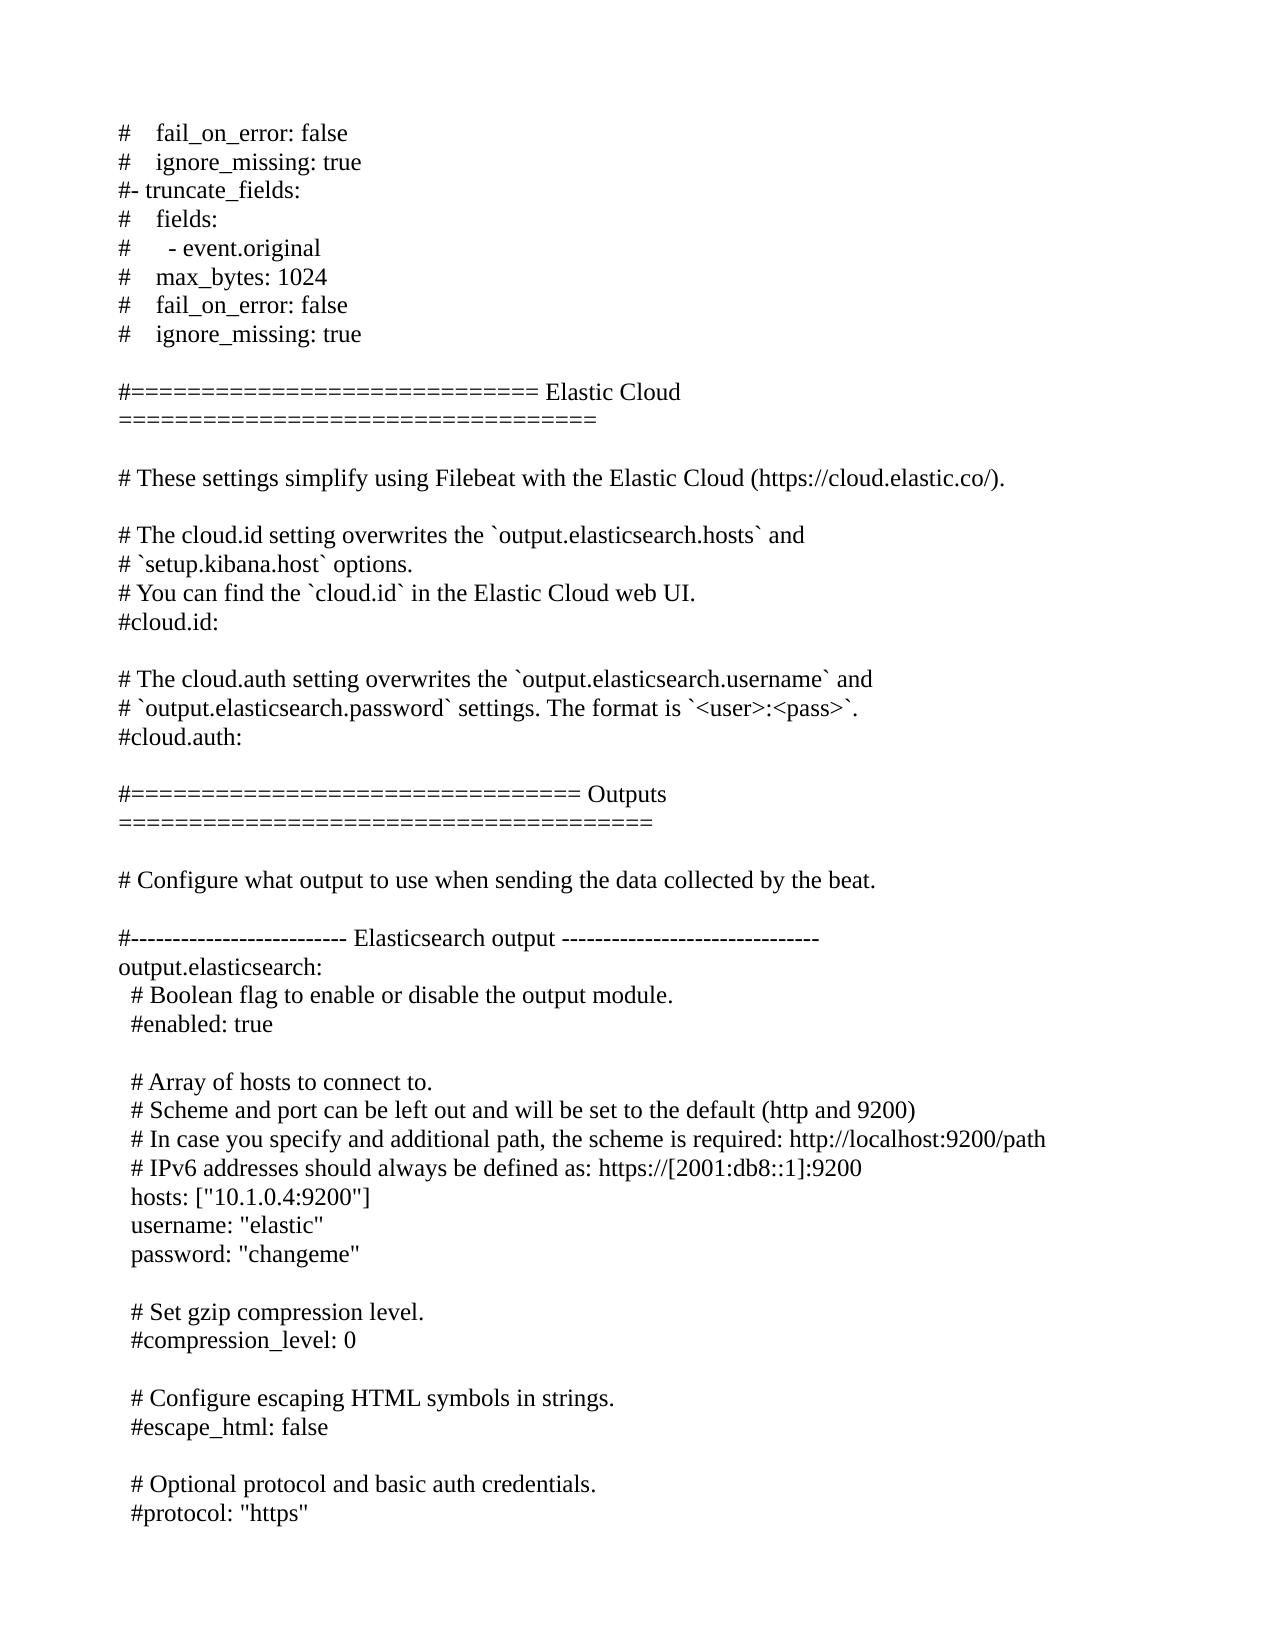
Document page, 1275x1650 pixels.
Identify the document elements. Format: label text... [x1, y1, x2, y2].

text # fail_on_error: false [118, 291, 1157, 319]
text # Scheme and port can be left out and will be set to the default (http and 9200) [118, 1096, 1157, 1124]
text #enabled: true [118, 1009, 1157, 1038]
text # ignore_missing: true [118, 147, 1157, 176]
text # The cloud.id setting overwrites the `output.elasticsearch.hosts` and [118, 521, 1157, 549]
text #============================= Elastic Cloud ================================== [118, 377, 1157, 434]
text username: "elastic" [118, 1211, 1157, 1239]
text # IPv6 addresses should always be defined as: https://[2001:db8::1]:9200 [118, 1153, 1157, 1182]
text #================================ Outputs ====================================== [118, 779, 1157, 837]
text # max_bytes: 1024 [118, 262, 1157, 291]
text # fields: [118, 204, 1157, 233]
text # Configure what output to use when sending the data collected by the beat. [118, 866, 1157, 894]
text # `output.elasticsearch.password` settings. The format is `<user>:<pass>`. [118, 693, 1157, 722]
text # Array of hosts to connect to. [118, 1067, 1157, 1096]
text # Configure escaping HTML symbols in strings. [118, 1383, 1157, 1412]
text # In case you specify and additional path, the scheme is required: http://localhost:9200/path [118, 1124, 1157, 1153]
text # - event.original [118, 233, 1157, 262]
text output.elasticsearch: [118, 952, 1157, 981]
text #compression_level: 0 [118, 1326, 1157, 1354]
text #protocol: "https" [118, 1498, 1157, 1527]
text #- truncate_fields: [118, 176, 1157, 204]
text password: "changeme" [118, 1239, 1157, 1268]
text # The cloud.auth setting overwrites the `output.elasticsearch.username` and [118, 664, 1157, 693]
text # These settings simplify using Filebeat with the Elastic Cloud (https://cloud.elastic.co/). [118, 463, 1157, 492]
text # Optional protocol and basic auth credentials. [118, 1469, 1157, 1498]
text # `setup.kibana.host` options. [118, 549, 1157, 578]
text #cloud.auth: [118, 722, 1157, 751]
text #cloud.id: [118, 607, 1157, 636]
text # Set gzip compression level. [118, 1297, 1157, 1326]
text #-------------------------- Elasticsearch output ------------------------------- [118, 923, 1157, 952]
text # fail_on_error: false [118, 118, 1157, 147]
text # You can find the `cloud.id` in the Elastic Cloud web UI. [118, 578, 1157, 607]
text #escape_html: false [118, 1412, 1157, 1441]
text hosts: ["10.1.0.4:9200"] [118, 1182, 1157, 1211]
text # ignore_missing: true [118, 319, 1157, 348]
text # Boolean flag to enable or disable the output module. [118, 981, 1157, 1009]
